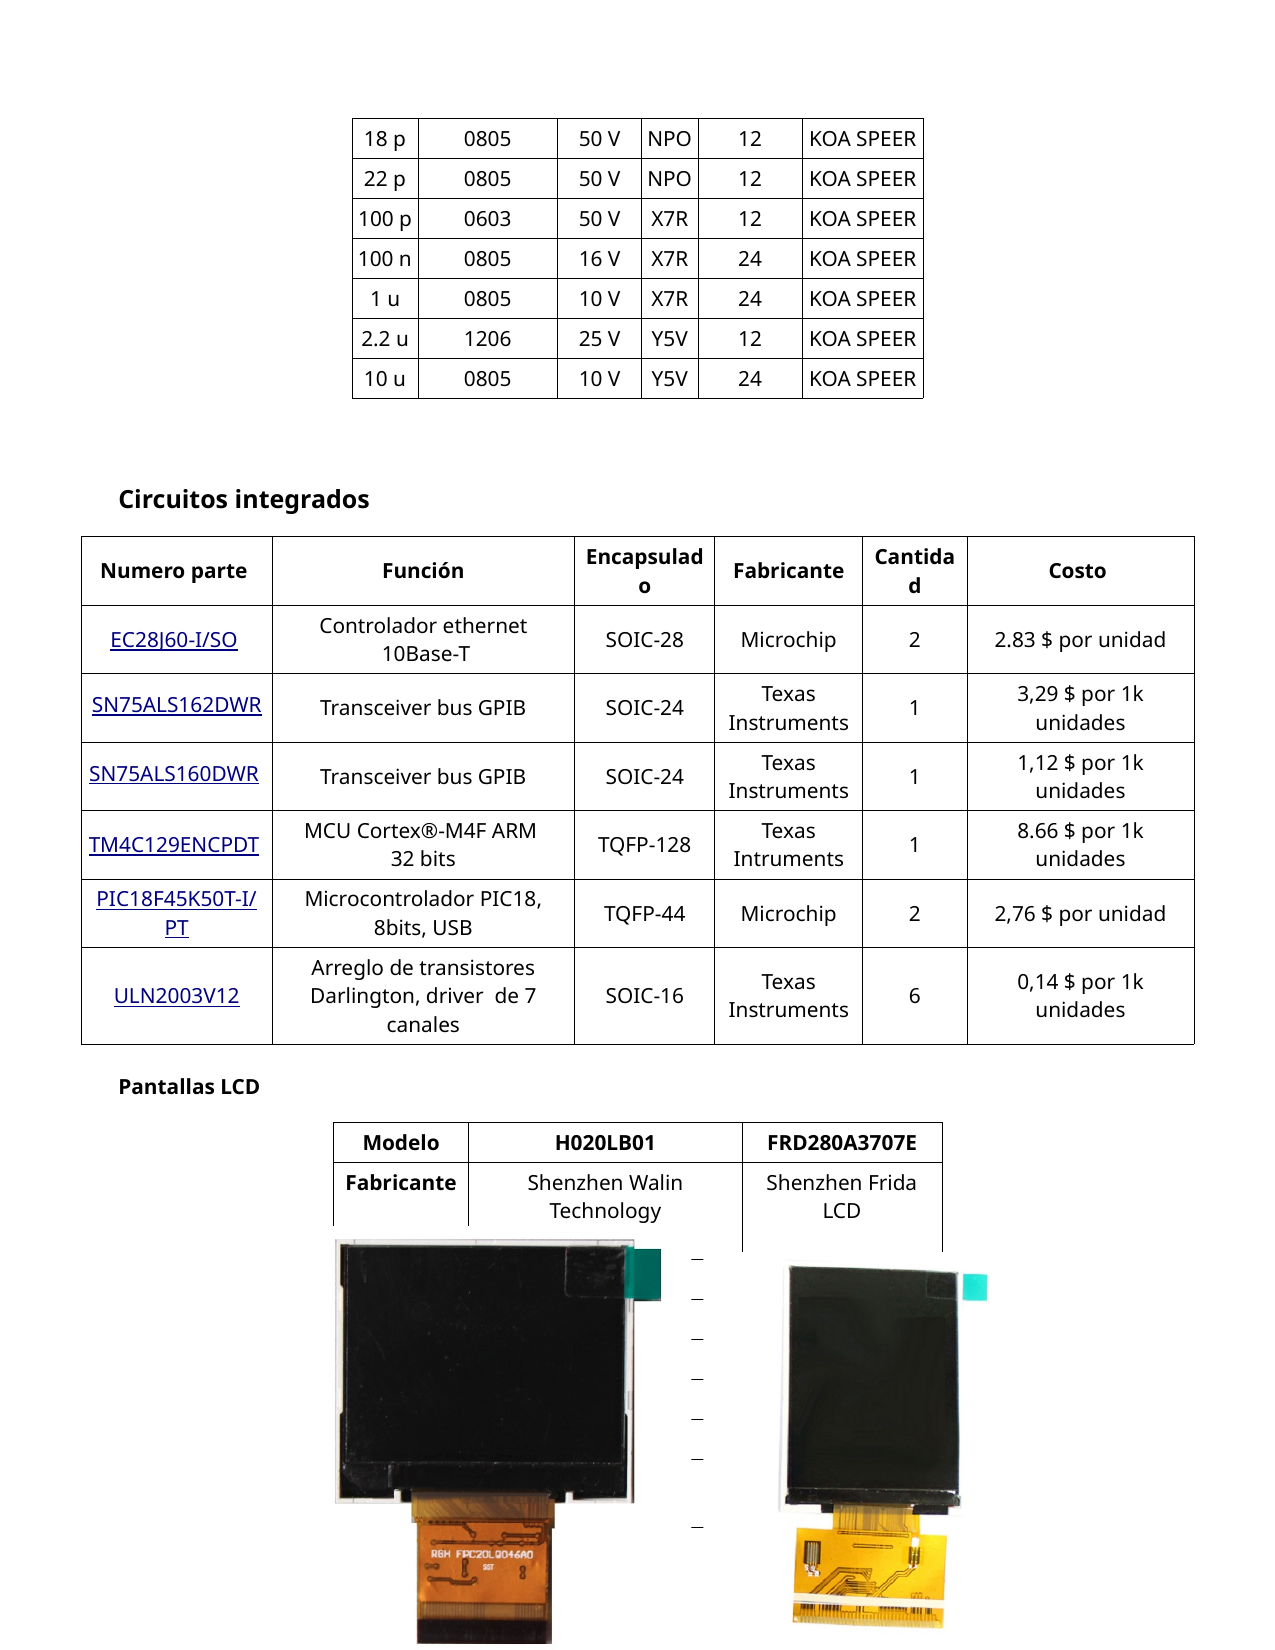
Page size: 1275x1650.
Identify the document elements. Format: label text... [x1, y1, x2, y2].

table_cell 100 n [353, 239, 418, 278]
table_header Costo [968, 537, 1194, 605]
table_cell 0805 [419, 359, 557, 398]
table_header Cantidad [863, 537, 967, 605]
table_cell NPO [642, 159, 698, 198]
table_cell SN75ALS160DWR [82, 743, 272, 810]
table_cell Texas Instruments [715, 674, 862, 742]
table_cell 262K [692, 1420, 703, 1459]
table_header Fabricante [715, 537, 862, 605]
table_cell Texas Instruments [715, 743, 862, 810]
table_cell KOA SPEER [803, 279, 923, 318]
table_cell 10 V [558, 359, 641, 398]
text Circuitos integrados [118, 482, 1157, 516]
table_cell 0603 [419, 199, 557, 238]
table_cell 1 [863, 674, 967, 742]
table_cell 40 [692, 1380, 703, 1419]
table_cell 1,12 $ por 1k unidades [968, 743, 1194, 810]
table_cell TM4C129ENCPDT [82, 811, 272, 879]
table_cell 50 V [558, 159, 641, 198]
table_cell Shenzhen Walin Technology Co., Ltd [469, 1163, 742, 1259]
table_cell Fabricante [334, 1163, 468, 1226]
table_cell Shenzhen Frida LCD [743, 1163, 942, 1252]
table_cell SN75ALS162DWR [82, 674, 272, 742]
table_cell ULN2003V12 [82, 948, 272, 1044]
table_cell 16 V [558, 239, 641, 278]
table_cell 22 p [353, 159, 418, 198]
table_cell Texas Intruments [715, 811, 862, 879]
table_cell 24 [699, 239, 802, 278]
table_cell 0805 [419, 159, 557, 198]
table_cell 1206 [419, 319, 557, 358]
table_cell 2 [863, 880, 967, 947]
table_cell MCU Cortex®-M4F ARM 32 bits [273, 811, 574, 879]
table_cell 1 u [353, 279, 418, 318]
table_cell 6 [863, 948, 967, 1044]
table_cell 320 x 240 [692, 1300, 703, 1339]
table_cell KOA SPEER [803, 199, 923, 238]
table_cell ILI9342C [692, 1460, 703, 1527]
table_cell 12 [699, 319, 802, 358]
table_cell 2” [692, 1260, 703, 1299]
table_cell Microchip [715, 880, 862, 947]
table_cell 24 [699, 359, 802, 398]
table_cell 50 V [558, 119, 641, 158]
table_header Numero parte [82, 537, 272, 605]
table_cell TQFP-128 [575, 811, 714, 879]
table_cell 10 u [353, 359, 418, 398]
table_header Modelo [334, 1123, 468, 1162]
table_cell 2.2 u [353, 319, 418, 358]
table_cell PIC18F45K50T-I/PT [82, 880, 272, 947]
table_cell Arreglo de transistores Darlington, driver de 7 canales [273, 948, 574, 1044]
table_cell KOA SPEER [803, 119, 923, 158]
table_cell Transceiver bus GPIB [273, 674, 574, 742]
table_cell 10 V [558, 279, 641, 318]
table_cell 18 p [353, 119, 418, 158]
table_cell KOA SPEER [803, 239, 923, 278]
table_cell 12 [699, 119, 802, 158]
text Pantallas LCD [118, 1072, 1157, 1101]
table_cell X7R [642, 199, 698, 238]
table_cell 12 [699, 199, 802, 238]
table_cell Microcontrolador PIC18, 8bits, USB [273, 880, 574, 947]
table_cell Texas Instruments [715, 948, 862, 1044]
table_cell Microchip [715, 606, 862, 673]
table_cell 12 [699, 159, 802, 198]
table_cell TQFP-44 [575, 880, 714, 947]
table_cell SOIC-24 [575, 674, 714, 742]
table_cell 2,76 $ por unidad [968, 880, 1194, 947]
table_cell NPO [642, 119, 698, 158]
picture [328, 1226, 692, 1650]
table_cell 8.66 $ por 1k unidades [968, 811, 1194, 879]
table_cell 0805 [419, 279, 557, 318]
table_cell 0805 [419, 119, 557, 158]
table_header Función [273, 537, 574, 605]
table_cell KOA SPEER [803, 159, 923, 198]
table_cell KOA SPEER [803, 359, 923, 398]
table_cell 3,29 $ por 1k unidades [968, 674, 1194, 742]
table_cell 24 [699, 279, 802, 318]
table_cell SOIC-28 [575, 606, 714, 673]
table_cell 2 [863, 606, 967, 673]
table_header Encapsulado [575, 537, 714, 605]
table_header FRD280A3707E [743, 1123, 942, 1162]
table_cell 2.83 $ por unidad [968, 606, 1194, 673]
picture [703, 1252, 1057, 1650]
table_cell X7R [642, 239, 698, 278]
table_cell SOIC-24 [575, 743, 714, 810]
table_cell X7R [642, 279, 698, 318]
table_cell 1 [863, 811, 967, 879]
table_cell 25 V [558, 319, 641, 358]
table_cell 50 V [558, 199, 641, 238]
table_cell 100 p [353, 199, 418, 238]
table_cell Transceiver bus GPIB [273, 743, 574, 810]
table_cell 0,14 $ por 1k unidades [968, 948, 1194, 1044]
table_cell 0805 [419, 239, 557, 278]
table_cell 1 [863, 743, 967, 810]
table_cell Y5V [642, 359, 698, 398]
table_cell EC28J60-I/SO [82, 606, 272, 673]
table_cell Controlador ethernet 10Base-T [273, 606, 574, 673]
table_cell MCU [692, 1340, 703, 1379]
table_cell KOA SPEER [803, 319, 923, 358]
table_header H020LB01 [469, 1123, 742, 1162]
table_cell Y5V [642, 319, 698, 358]
table_cell SOIC-16 [575, 948, 714, 1044]
